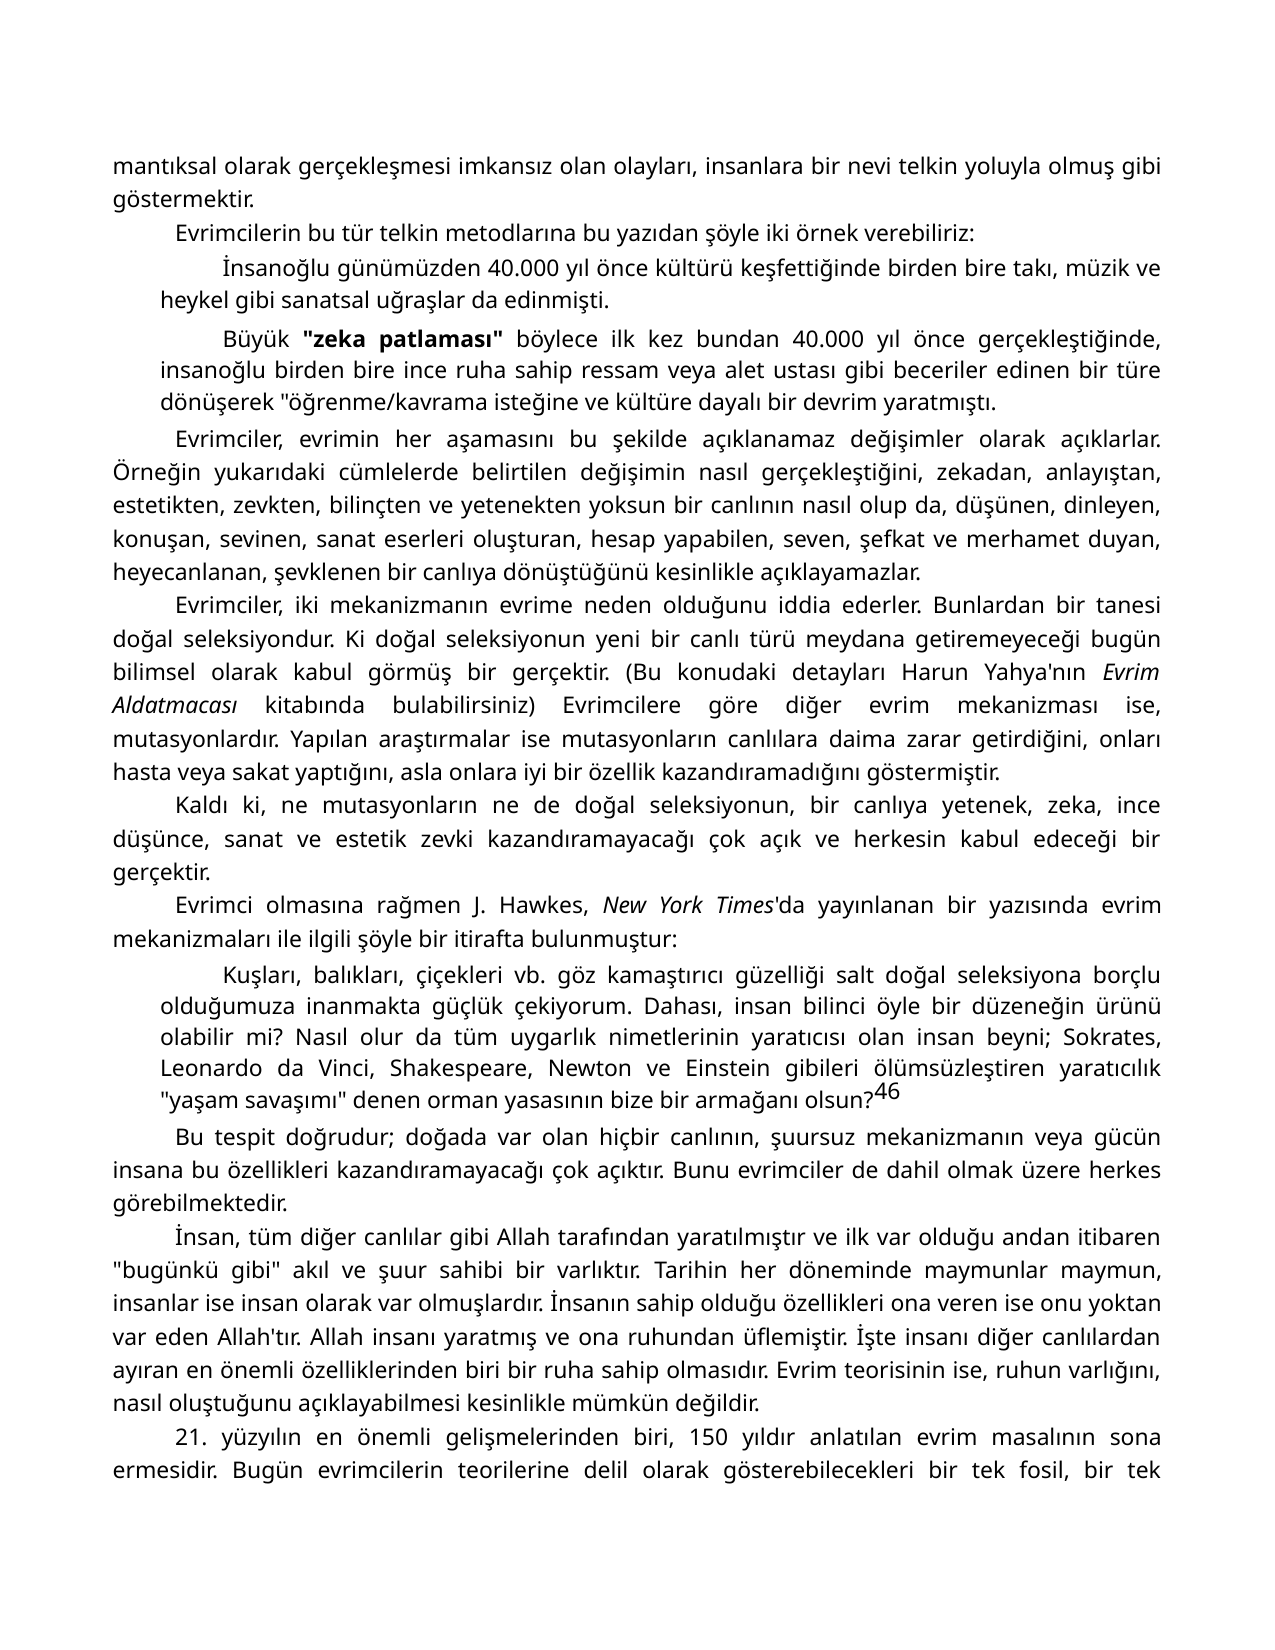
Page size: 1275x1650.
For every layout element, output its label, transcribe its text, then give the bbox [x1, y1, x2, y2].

text Evrimcilerin bu tür telkin metodlarına bu yazıdan şöyle iki örnek verebiliriz: [112, 214, 1162, 248]
text mantıksal olarak gerçekleşmesi imkansız olan olayları, insanlara bir nevi telkin yoluyla olmuş gibi göstermektir. [112, 148, 1162, 214]
text Bu tespit doğrudur; doğada var olan hiçbir canlının, şuursuz mekanizmanın veya gücün insana bu özellikleri kazandıramayacağı çok açıktır. Bunu evrimciler de dahil olmak üzere herkes görebilmektedir. [112, 1118, 1162, 1218]
text Evrimciler, evrimin her aşamasını bu şekilde açıklanamaz değişimler olarak açıklarlar. Örneğin yukarıdaki cümlelerde belirtilen değişimin nasıl gerçekleştiğini, zekadan, anlayıştan, estetikten, zevkten, bilinçten ve yetenekten yoksun bir canlının nasıl olup da, düşünen, dinleyen, konuşan, sevinen, sanat eserleri oluşturan, hesap yapabilen, seven, şefkat ve merhamet duyan, heyecanlanan, şevklenen bir canlıya dönüştüğünü kesinlikle açıklayamazlar. [112, 421, 1162, 587]
text İnsan, tüm diğer canlılar gibi Allah tarafından yaratılmıştır ve ilk var olduğu andan itibaren "bugünkü gibi" akıl ve şuur sahibi bir varlıktır. Tarihin her döneminde maymunlar maymun, insanlar ise insan olarak var olmuşlardır. İnsanın sahip olduğu özellikleri ona veren ise onu yoktan var eden Allah'tır. Allah insanı yaratmış ve ona ruhundan üflemiştir. İşte insanı diğer canlılardan ayıran en önemli özelliklerinden biri bir ruha sahip olmasıdır. Evrim teorisinin ise, ruhun varlığını, nasıl oluştuğunu açıklayabilmesi kesinlikle mümkün değildir. [112, 1218, 1162, 1418]
text İnsanoğlu günümüzden 40.000 yıl önce kültürü keşfettiğinde birden bire takı, müzik ve heykel gibi sanatsal uğraşlar da edinmişti. [160, 252, 1162, 314]
text Kuşları, balıkları, çiçekleri vb. göz kamaştırıcı güzelliği salt doğal seleksiyona borçlu olduğumuza inanmakta güçlük çekiyorum. Dahası, insan bilinci öyle bir düzeneğin ürünü olabilir mi? Nasıl olur da tüm uygarlık nimetlerinin yaratıcısı olan insan beyni; Sokrates, Leonardo da Vinci, Shakespeare, Newton ve Einstein gibileri ölümsüzleştiren yaratıcılık "yaşam savaşımı" denen orman yasasının bize bir armağanı olsun?46 [160, 958, 1162, 1114]
text Kaldı ki, ne mutasyonların ne de doğal seleksiyonun, bir canlıya yetenek, zeka, ince düşünce, sanat ve estetik zevki kazandıramayacağı çok açık ve herkesin kabul edeceği bir gerçektir. [112, 787, 1162, 887]
text 21. yüzyılın en önemli gelişmelerinden biri, 150 yıldır anlatılan evrim masalının sona ermesidir. Bugün evrimcilerin teorilerine delil olarak gösterebilecekleri bir tek fosil, bir tek [112, 1418, 1162, 1485]
text Evrimciler, iki mekanizmanın evrime neden olduğunu iddia ederler. Bunlardan bir tanesi doğal seleksiyondur. Ki doğal seleksiyonun yeni bir canlı türü meydana getiremeyeceği bugün bilimsel olarak kabul görmüş bir gerçektir. (Bu konudaki detayları Harun Yahya'nın Evrim Aldatmacası kitabında bulabilirsiniz) Evrimcilere göre diğer evrim mekanizması ise, mutasyonlardır. Yapılan araştırmalar ise mutasyonların canlılara daima zarar getirdiğini, onları hasta veya sakat yaptığını, asla onlara iyi bir özellik kazandıramadığını göstermiştir. [112, 587, 1162, 787]
text Evrimci olmasına rağmen J. Hawkes, New York Times'da yayınlanan bir yazısında evrim mekanizmaları ile ilgili şöyle bir itirafta bulunmuştur: [112, 887, 1162, 954]
text Büyük "zeka patlaması" böylece ilk kez bundan 40.000 yıl önce gerçekleştiğinde, insanoğlu birden bire ince ruha sahip ressam veya alet ustası gibi beceriler edinen bir türe dönüşerek "öğrenme/kavrama isteğine ve kültüre dayalı bir devrim yaratmıştı. [160, 323, 1162, 416]
